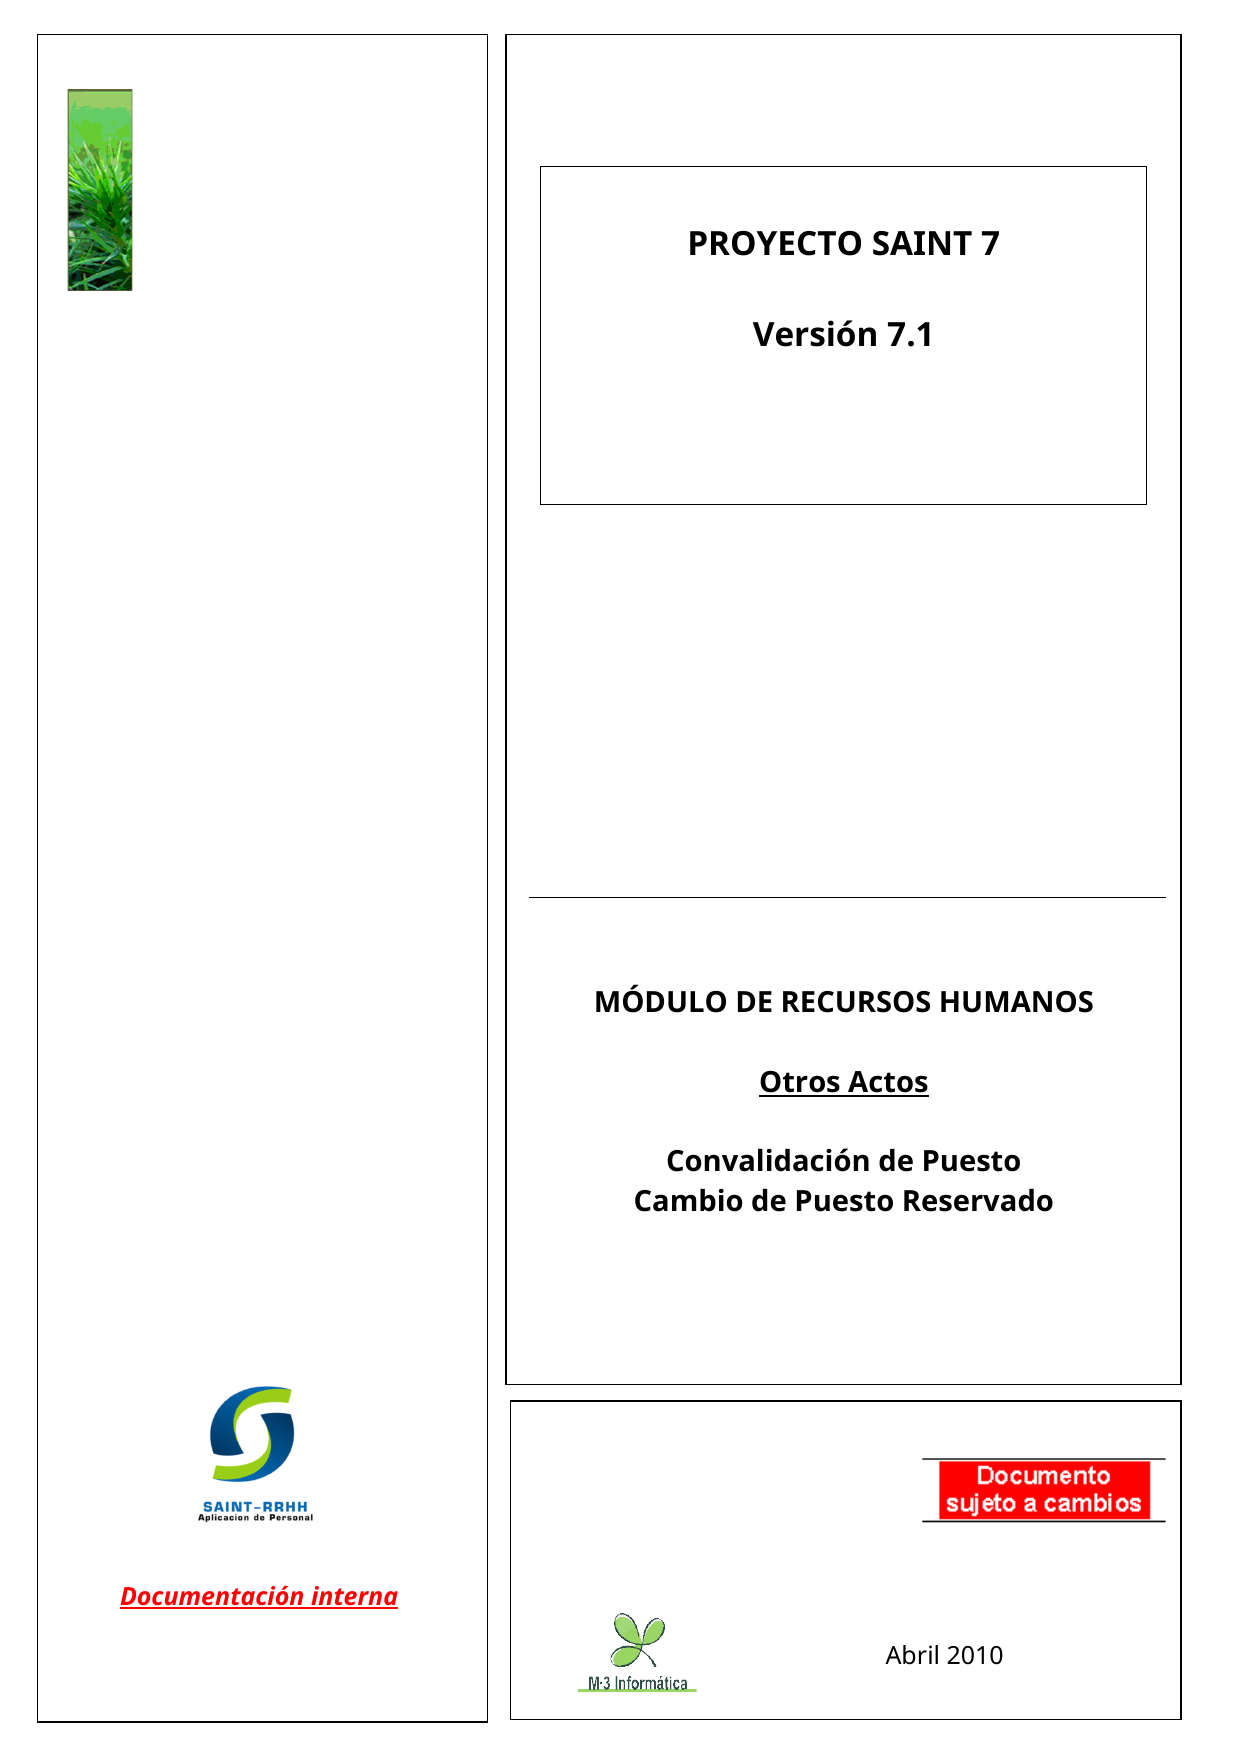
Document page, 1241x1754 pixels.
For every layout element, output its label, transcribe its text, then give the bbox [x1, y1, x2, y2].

picture [921, 1457, 1168, 1524]
text PROYECTO SAINT 7 [557, 220, 1131, 266]
text Versión 7.1 [557, 311, 1131, 356]
text Documentación interna [61, 1578, 459, 1612]
text Otros Actos [563, 1061, 1124, 1101]
picture [180, 1368, 334, 1534]
text Cambio de Puesto Reservado [563, 1180, 1124, 1220]
text Abril 2010 [747, 1638, 1142, 1672]
picture [67, 89, 133, 291]
picture [578, 1611, 697, 1692]
text Convalidación de Puesto [563, 1141, 1124, 1180]
text MÓDULO DE RECURSOS HUMANOS [563, 982, 1124, 1021]
